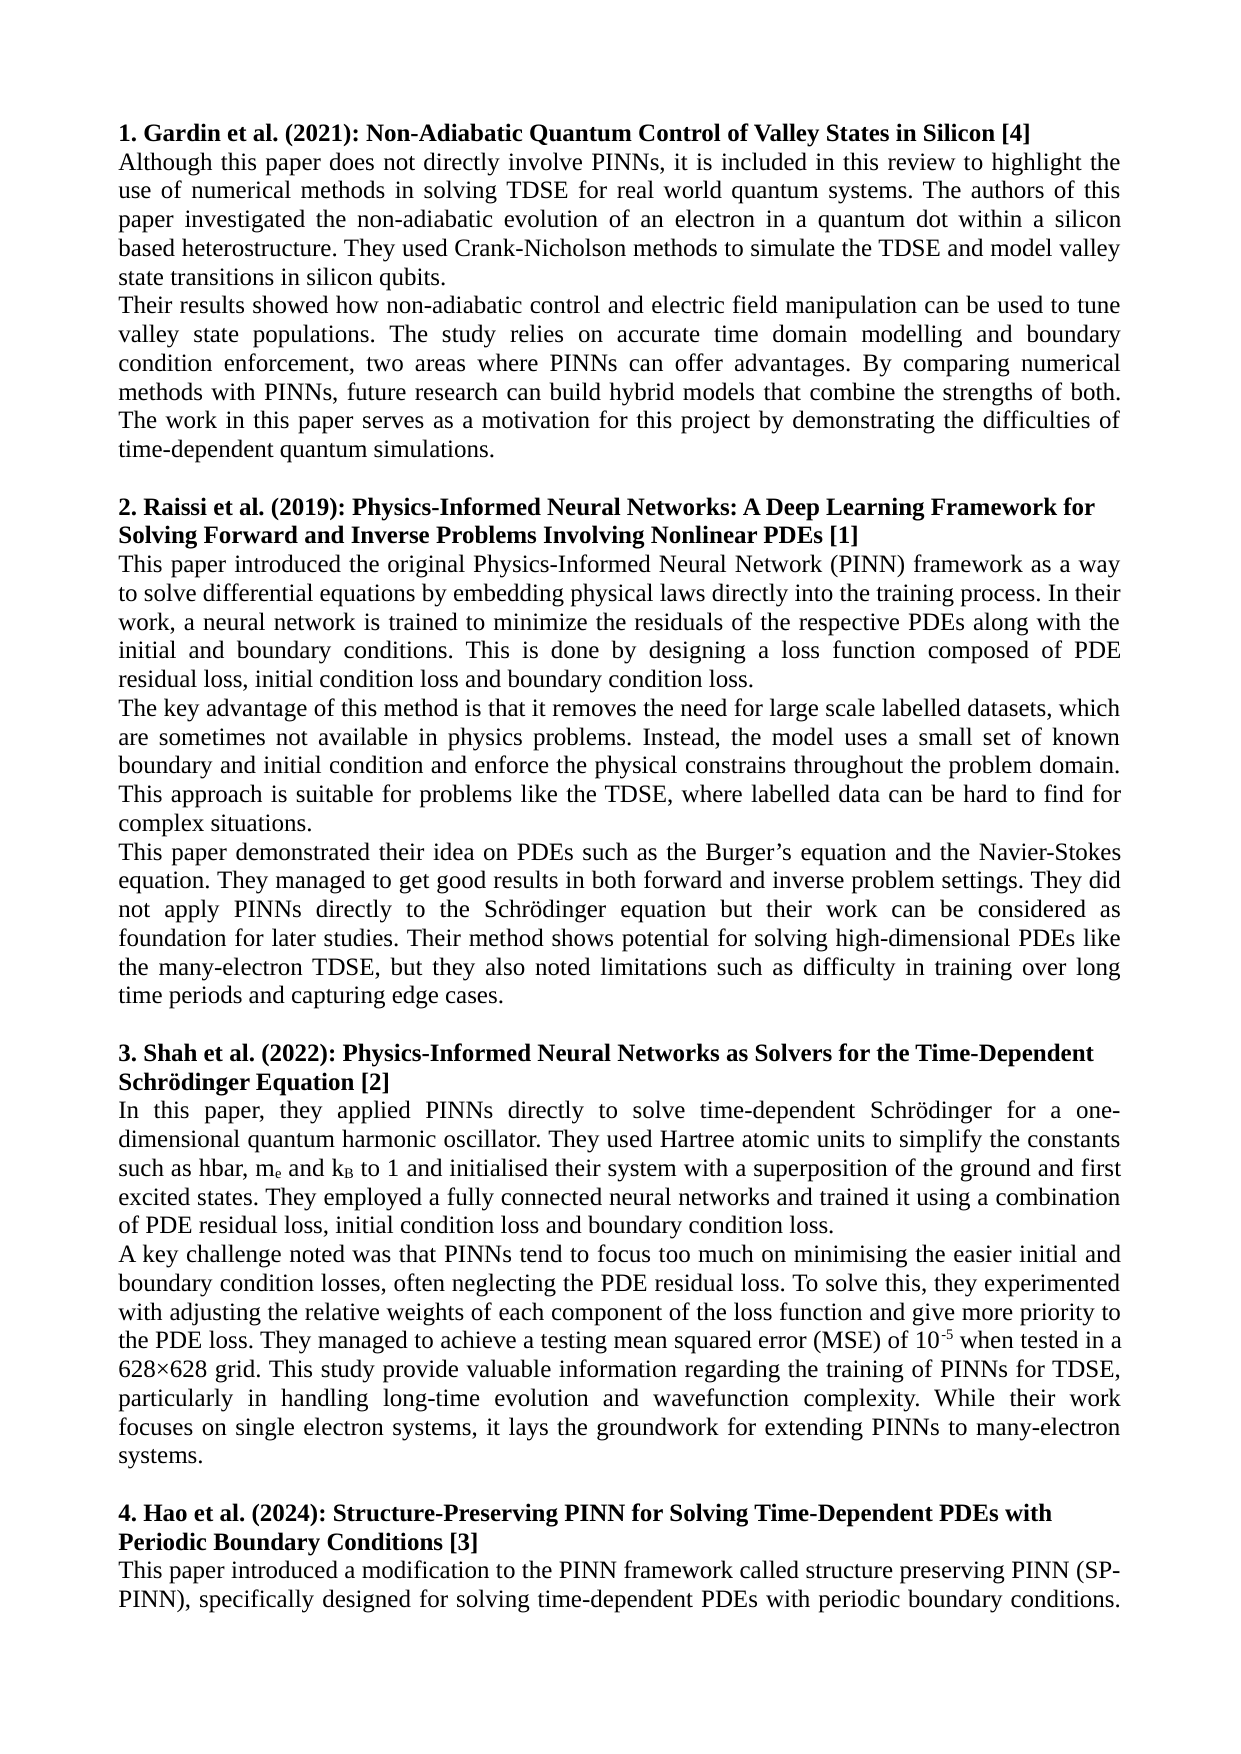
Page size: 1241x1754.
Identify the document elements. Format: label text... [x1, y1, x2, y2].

text 3. Shah et al. (2022): Physics-Informed Neural Networks as Solvers for the Time-Dependent Schrödinger Equation [2] [118, 1038, 1122, 1096]
text This paper introduced a modification to the PINN framework called structure preserving PINN (SP-PINN), specifically designed for solving time-dependent PDEs with periodic boundary conditions. [118, 1556, 1122, 1613]
text Although this paper does not directly involve PINNs, it is included in this review to highlight the use of numerical methods in solving TDSE for real world quantum systems. The authors of this paper investigated the non-adiabatic evolution of an electron in a quantum dot within a silicon based heterostructure. They used Crank-Nicholson methods to simulate the TDSE and model valley state transitions in silicon qubits. [118, 147, 1122, 291]
text In this paper, they applied PINNs directly to solve time-dependent Schrödinger for a one-dimensional quantum harmonic oscillator. They used Hartree atomic units to simplify the constants such as hbar, me and kB to 1 and initialised their system with a superposition of the ground and first excited states. They employed a fully connected neural networks and trained it using a combination of PDE residual loss, initial condition loss and boundary condition loss. [118, 1096, 1122, 1239]
text 4. Hao et al. (2024): Structure-Preserving PINN for Solving Time-Dependent PDEs with Periodic Boundary Conditions [3] [118, 1498, 1122, 1556]
text The key advantage of this method is that it removes the need for large scale labelled datasets, which are sometimes not available in physics problems. Instead, the model uses a small set of known boundary and initial condition and enforce the physical constrains throughout the problem domain. This approach is suitable for problems like the TDSE, where labelled data can be hard to find for complex situations. [118, 693, 1122, 837]
text A key challenge noted was that PINNs tend to focus too much on minimising the easier initial and boundary condition losses, often neglecting the PDE residual loss. To solve this, they experimented with adjusting the relative weights of each component of the loss function and give more priority to the PDE loss. They managed to achieve a testing mean squared error (MSE) of 10-5 when tested in a 628×628 grid. This study provide valuable information regarding the training of PINNs for TDSE, particularly in handling long-time evolution and wavefunction complexity. While their work focuses on single electron systems, it lays the groundwork for extending PINNs to many-electron systems. [118, 1239, 1122, 1469]
text 1. Gardin et al. (2021): Non-Adiabatic Quantum Control of Valley States in Silicon [4] [118, 118, 1122, 147]
text This paper demonstrated their idea on PDEs such as the Burger’s equation and the Navier-Stokes equation. They managed to get good results in both forward and inverse problem settings. They did not apply PINNs directly to the Schrödinger equation but their work can be considered as foundation for later studies. Their method shows potential for solving high-dimensional PDEs like the many-electron TDSE, but they also noted limitations such as difficulty in training over long time periods and capturing edge cases. [118, 837, 1122, 1009]
text This paper introduced the original Physics-Informed Neural Network (PINN) framework as a way to solve differential equations by embedding physical laws directly into the training process. In their work, a neural network is trained to minimize the residuals of the respective PDEs along with the initial and boundary conditions. This is done by designing a loss function composed of PDE residual loss, initial condition loss and boundary condition loss. [118, 549, 1122, 693]
text 2. Raissi et al. (2019): Physics-Informed Neural Networks: A Deep Learning Framework for Solving Forward and Inverse Problems Involving Nonlinear PDEs [1] [118, 492, 1122, 549]
text Their results showed how non-adiabatic control and electric field manipulation can be used to tune valley state populations. The study relies on accurate time domain modelling and boundary condition enforcement, two areas where PINNs can offer advantages. By comparing numerical methods with PINNs, future research can build hybrid models that combine the strengths of both. The work in this paper serves as a motivation for this project by demonstrating the difficulties of time-dependent quantum simulations. [118, 291, 1122, 463]
